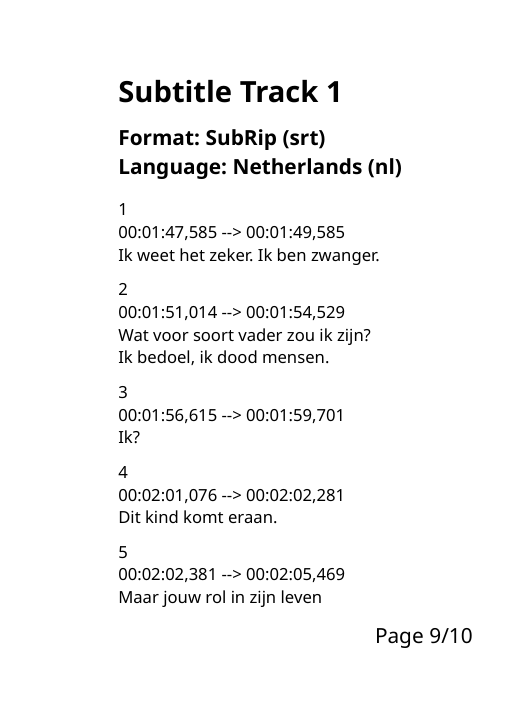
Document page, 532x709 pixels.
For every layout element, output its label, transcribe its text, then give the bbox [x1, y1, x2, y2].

subtitle Format: SubRip (srt) Language: Netherlands (nl) [118, 123, 472, 180]
text 3 00:01:56,615 --> 00:01:59,701 Ik? [118, 381, 472, 449]
text 2 00:01:51,014 --> 00:01:54,529 Wat voor soort vader zou ik zijn? Ik bedoel, ik dood mensen. [118, 278, 472, 369]
text 5 00:02:02,381 --> 00:02:05,469 Maar jouw rol in zijn leven [118, 540, 472, 608]
subtitle Subtitle Track 1 [118, 71, 472, 111]
text 4 00:02:01,076 --> 00:02:02,281 Dit kind komt eraan. [118, 460, 472, 528]
text 1 00:01:47,585 --> 00:01:49,585 Ik weet het zeker. Ik ben zwanger. [118, 198, 472, 266]
